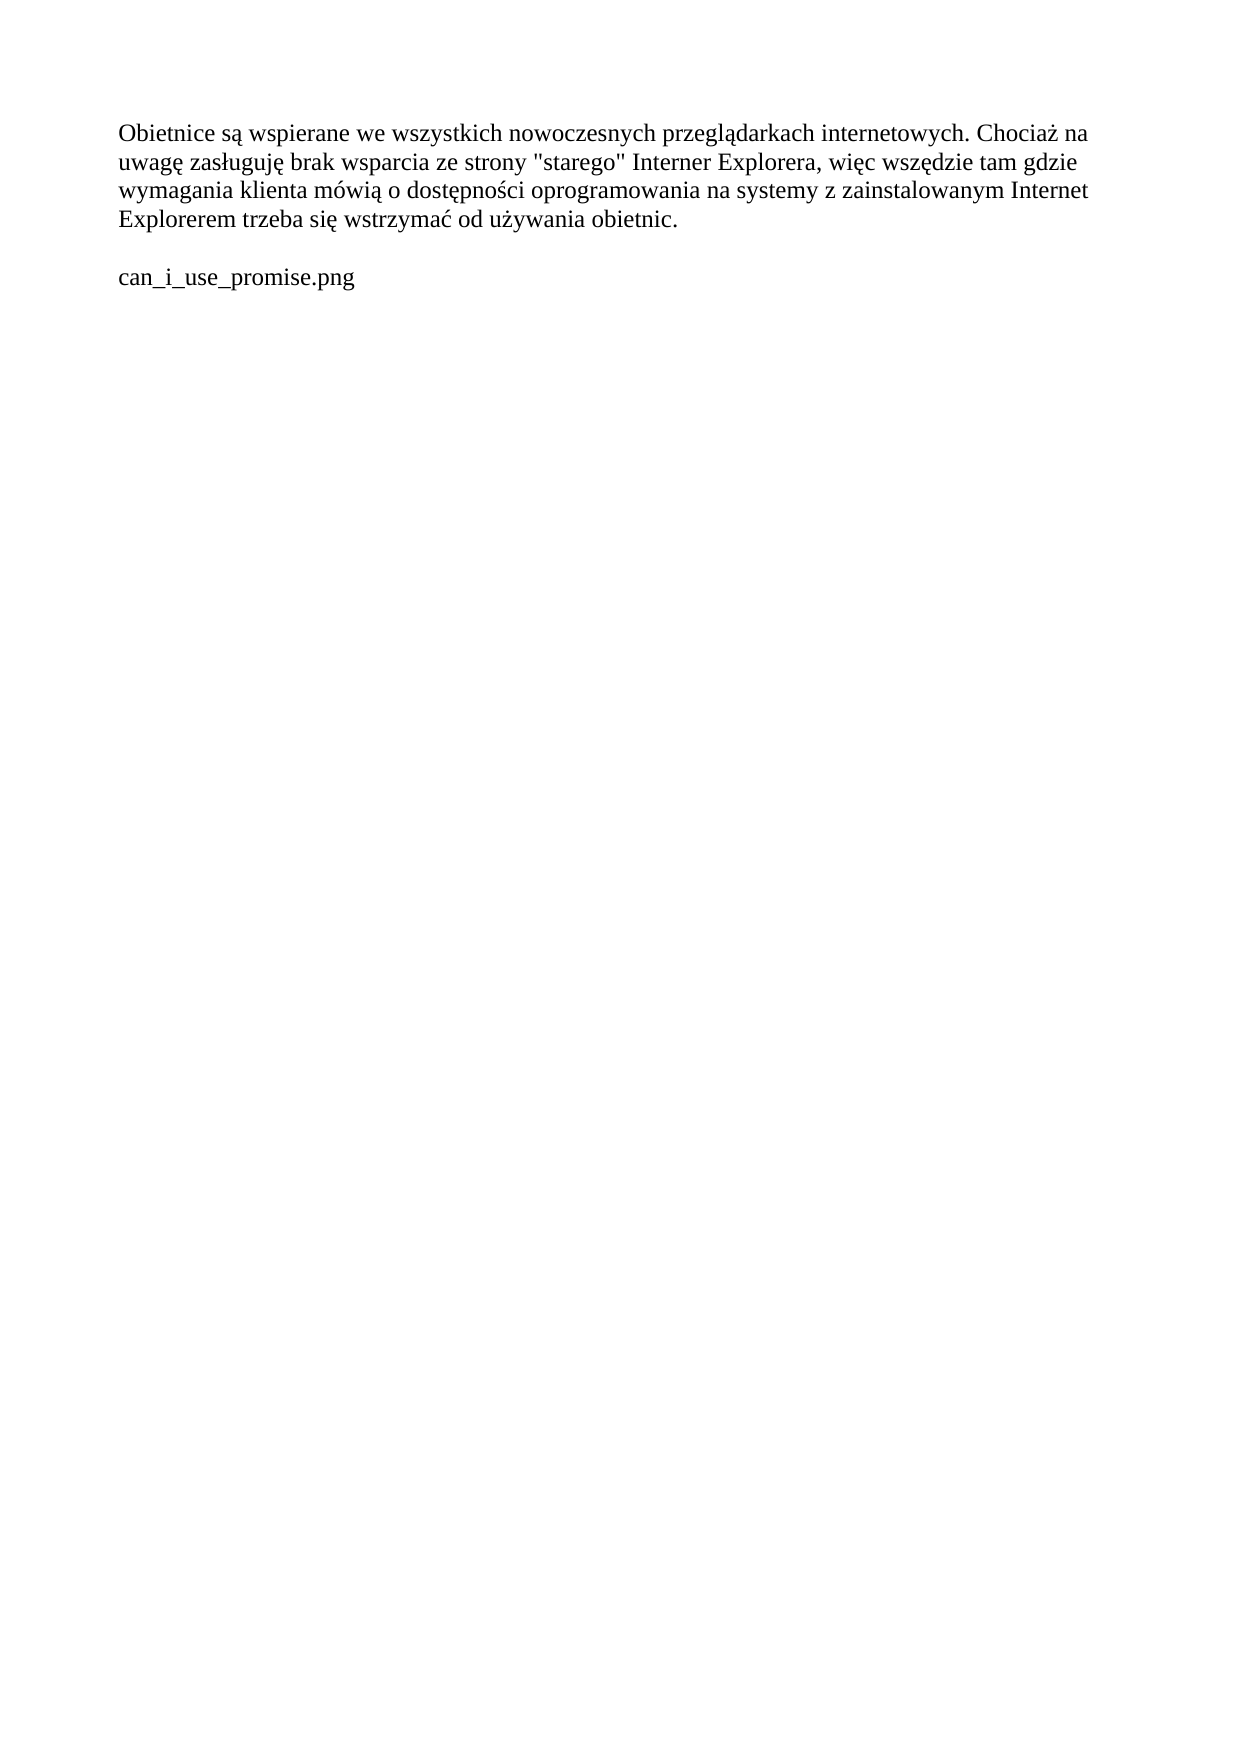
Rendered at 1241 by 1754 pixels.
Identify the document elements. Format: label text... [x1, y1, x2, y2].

text Obietnice są wspierane we wszystkich nowoczesnych przeglądarkach internetowych. Chociaż na uwagę zasługuję brak wsparcia ze strony "starego" Interner Explorera, więc wszędzie tam gdzie wymagania klienta mówią o dostępności oprogramowania na systemy z zainstalowanym Internet Explorerem trzeba się wstrzymać od używania obietnic. [118, 118, 1122, 233]
text can_i_use_promise.png [118, 262, 1122, 291]
